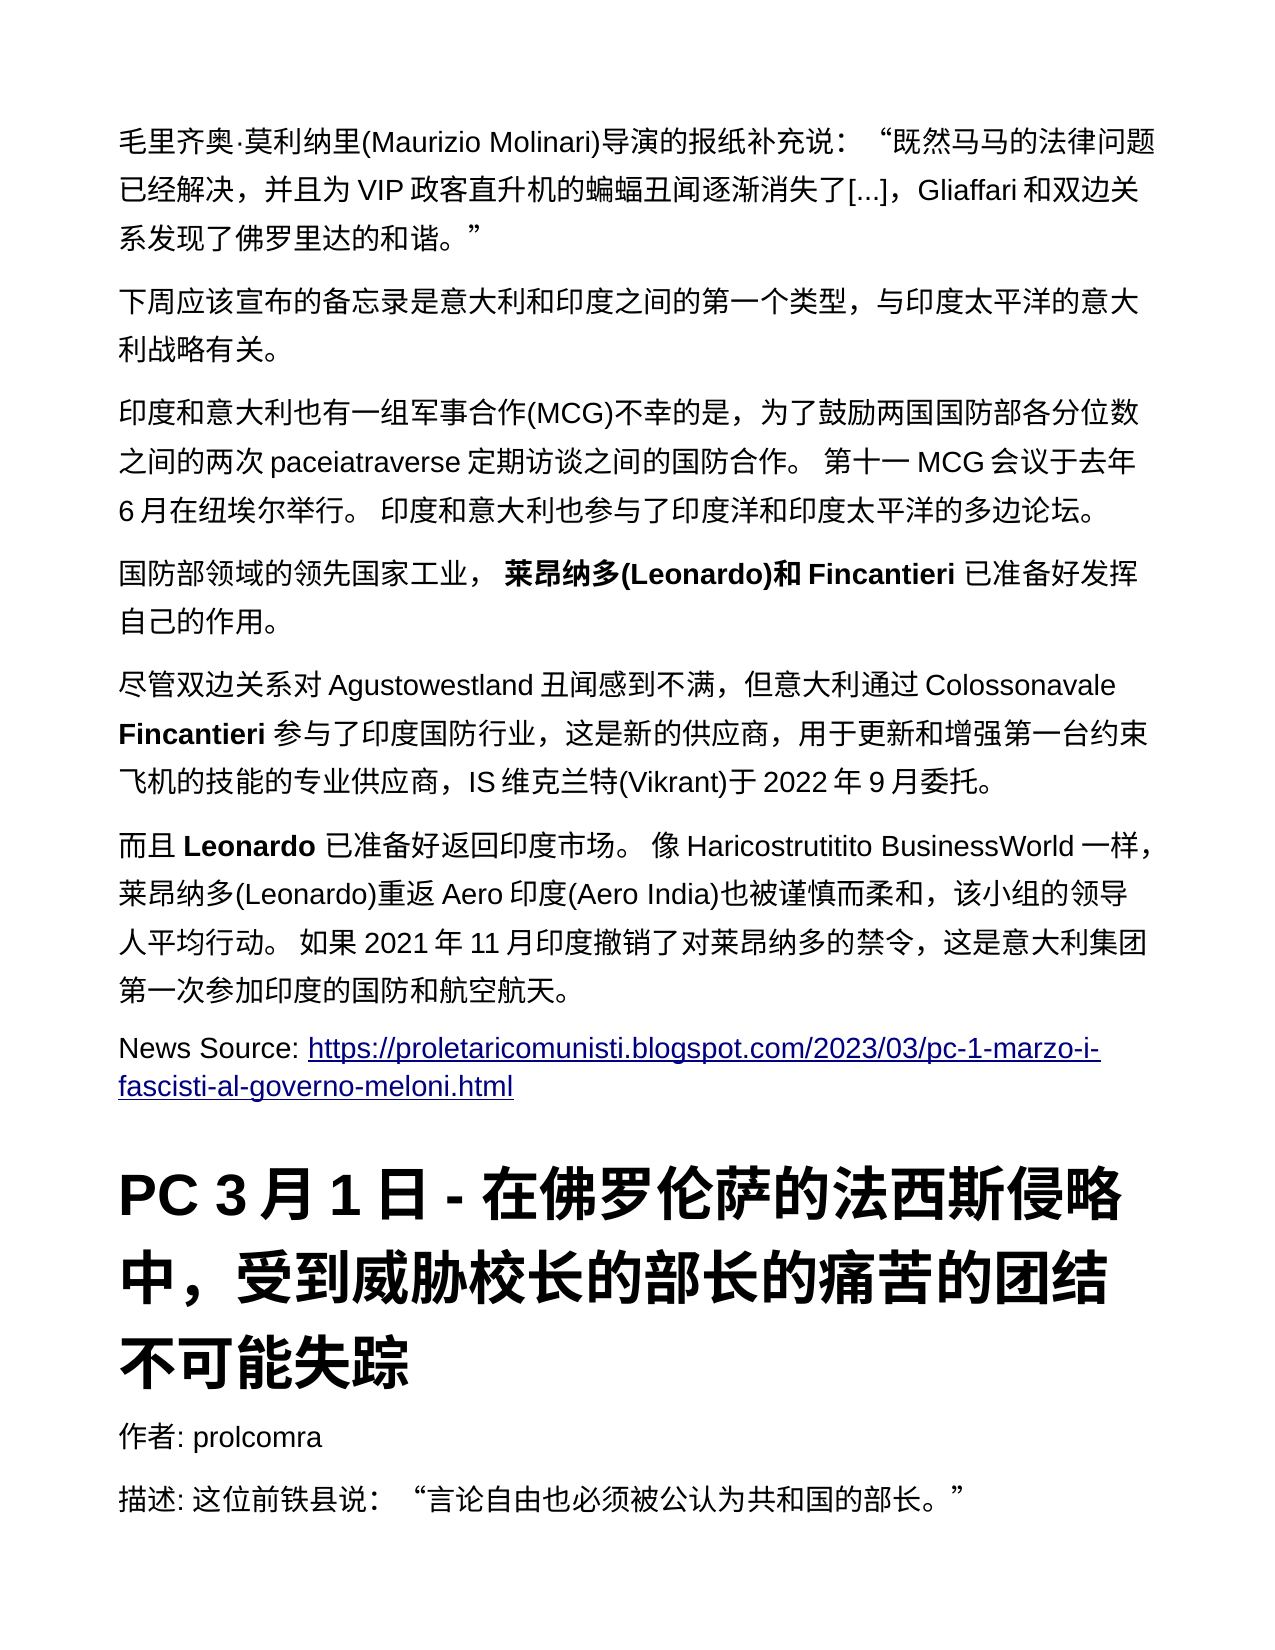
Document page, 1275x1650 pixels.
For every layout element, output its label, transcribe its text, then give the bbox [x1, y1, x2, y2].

text 而且 Leonardo 已准备好返回印度市场。 像Haricostrutitito BusinessWorld一样，莱昂纳多(Leonardo)重返Aero印度(Aero India)也被谨慎而柔和，该小组的领导人平均行动。 如果2021年11月印度撤销了对莱昂纳多的禁令，这是意大利集团第一次参加印度的国防和航空航天。 [118, 822, 1157, 1010]
text 作者: prolcomra [118, 1413, 1157, 1456]
text 描述: 这位前铁县说：“言论自由也必须被公认为共和国的部长。” [118, 1477, 1157, 1519]
subtitle PC 3月1日 - 在佛罗伦萨的法西斯侵略中，受到威胁校长的部长的痛苦的团结不可能失踪 [118, 1147, 1157, 1401]
text 尽管双边关系对Agustowestland丑闻感到不满，但意大利通过Colossonavale Fincantieri 参与了印度国防行业，这是新的供应商，用于更新和增强第一台约束飞机的技能的专业供应商，IS维克兰特(Vikrant)于2022年9月委托。 [118, 662, 1157, 801]
text 毛里齐奥·莫利纳里(Maurizio Molinari)导演的报纸补充说：“既然马马的法律问题已经解决，并且为VIP政客直升机的蝙蝠丑闻逐渐消失了[...]，Gliaffari和双边关系发现了佛罗里达的和谐。” [118, 118, 1157, 257]
text News Source: https://proletaricomunisti.blogspot.com/2023/03/pc-1-marzo-i-fascisti-al-governo-meloni.html [118, 1031, 1157, 1103]
text 下周应该宣布的备忘录是意大利和印度之间的第一个类型，与印度太平洋的意大利战略有关。 [118, 278, 1157, 369]
text 印度和意大利也有一组军事合作(MCG)不幸的是，为了鼓励两国国防部各分位数之间的两次paceiatraverse定期访谈之间的国防合作。 第十一MCG会议于去年6月在纽埃尔举行。 印度和意大利也参与了印度洋和印度太平洋的多边论坛。 [118, 390, 1157, 529]
text 国防部领域的领先国家工业， 莱昂纳多(Leonardo)和Fincantieri 已准备好发挥自己的作用。 [118, 550, 1157, 641]
